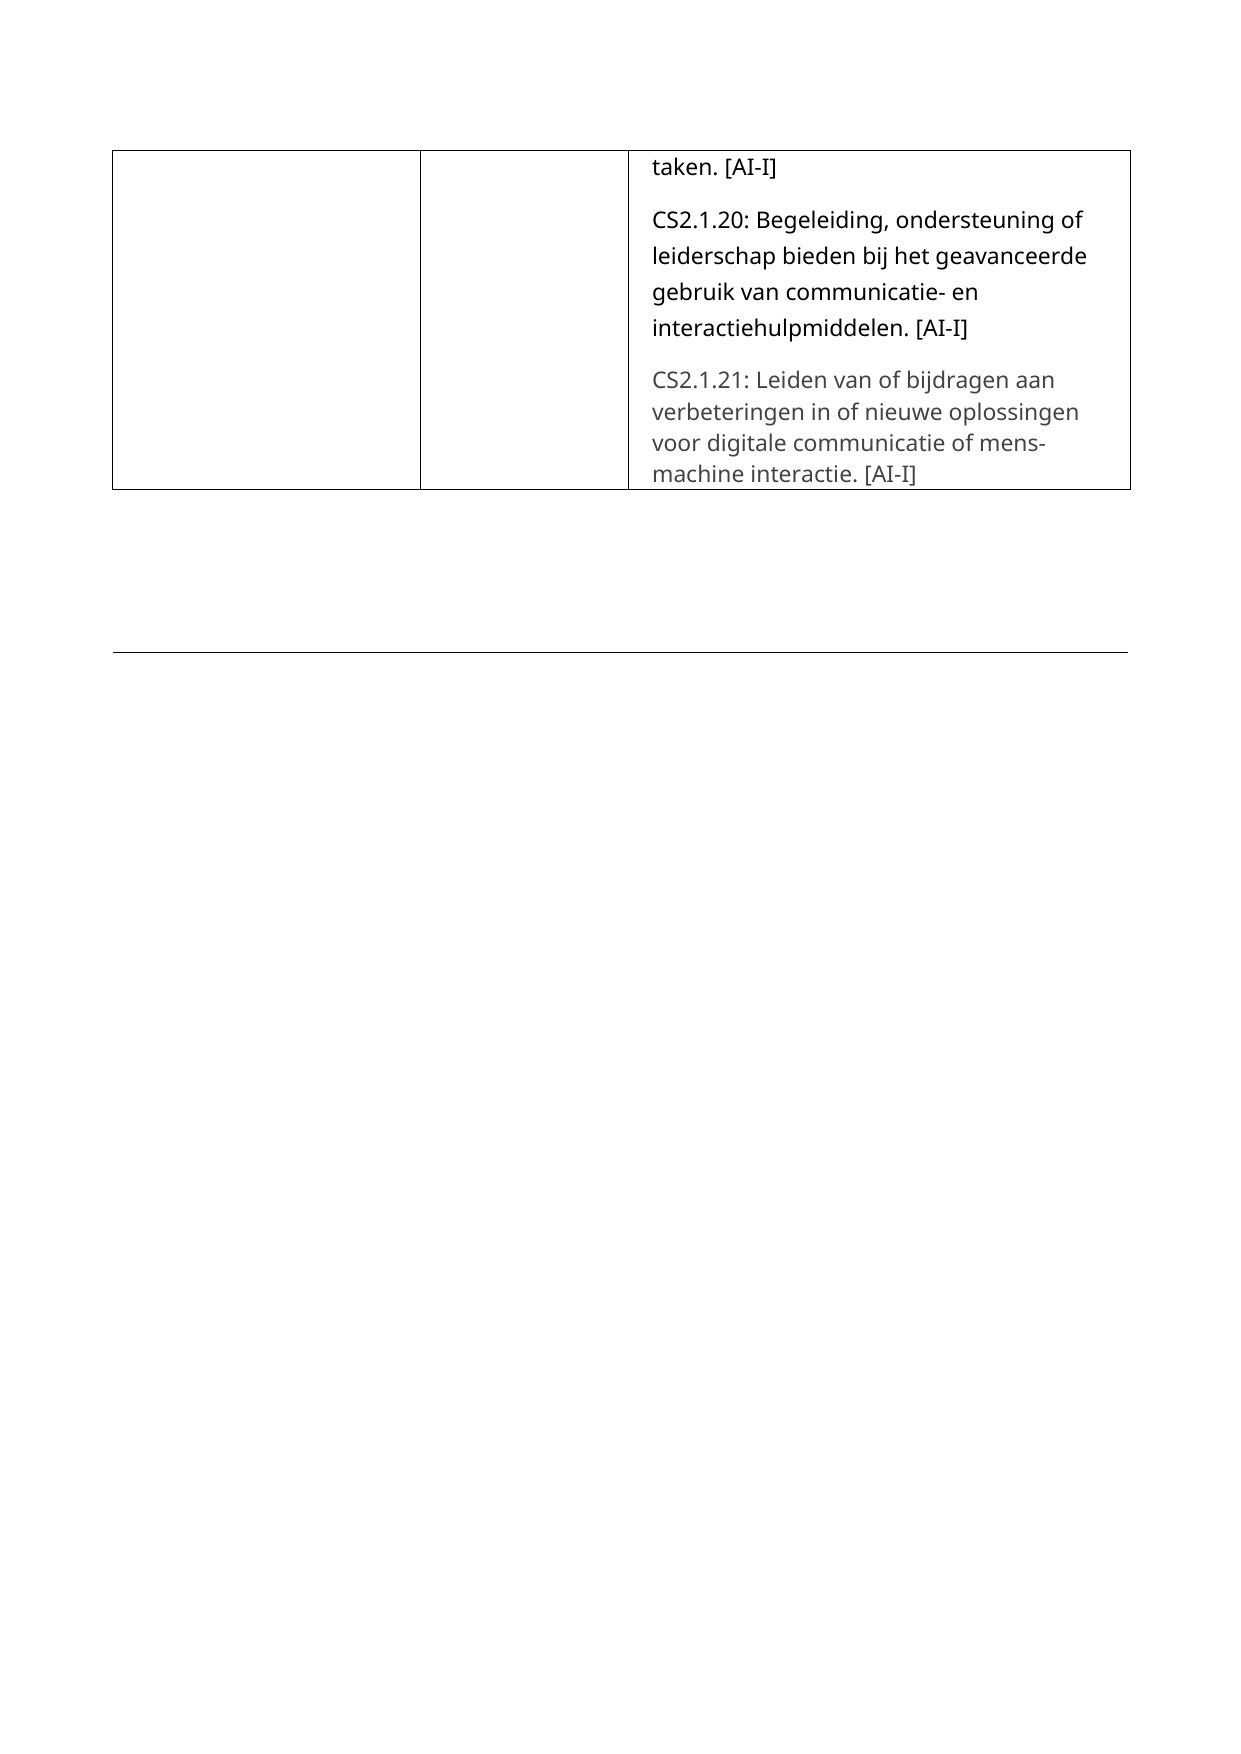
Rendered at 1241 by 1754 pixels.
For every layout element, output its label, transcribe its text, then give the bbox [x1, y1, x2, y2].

table_header [113, 151, 420, 489]
table_cell taken. [AI-I] CS2.1.20: Begeleiding, ondersteuning of leiderschap bieden bij het geavanceerde gebruik van communicatie- en interactiehulpmiddelen. [AI-I] CS2.1.21: Leiden van of bijdragen aan verbeteringen in of nieuwe oplossingen voor digitale communicatie of mens-machine interactie. [AI-I] [629, 151, 1130, 489]
table_cell [421, 151, 628, 489]
